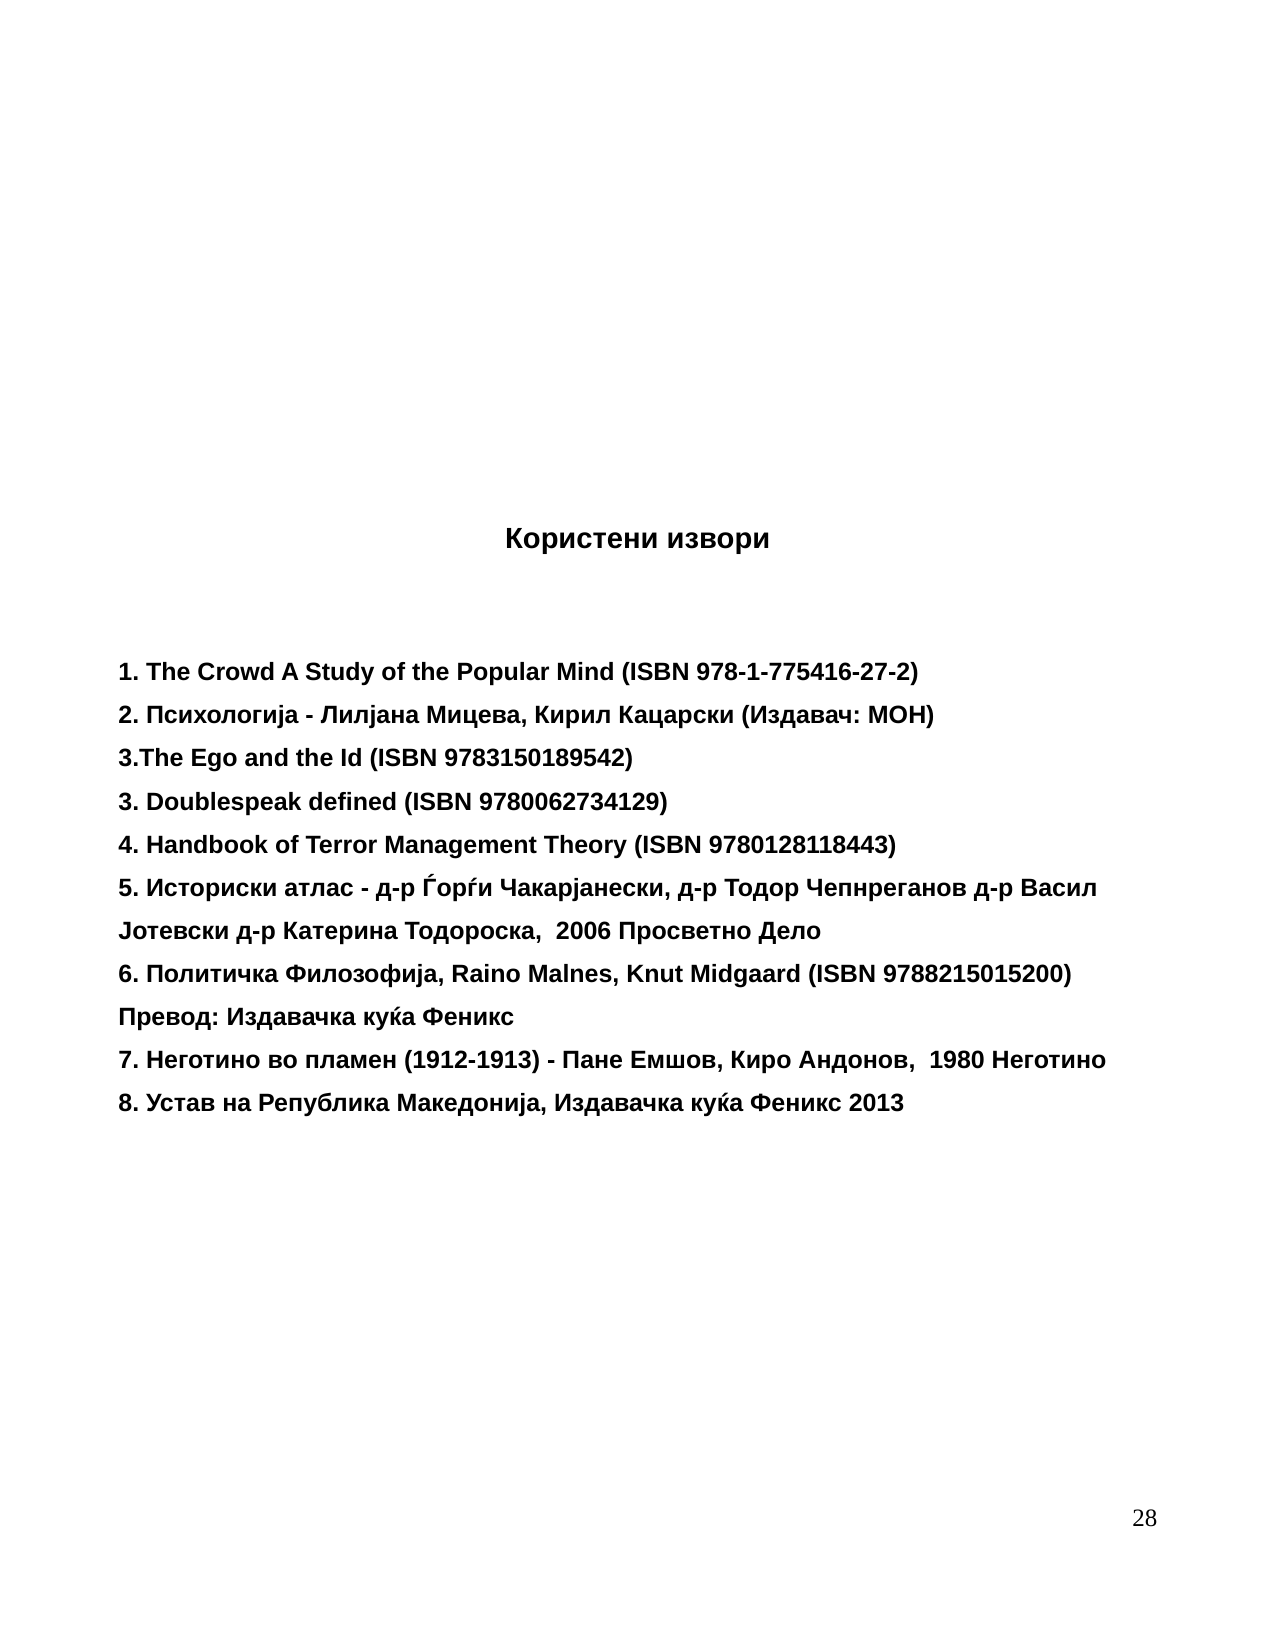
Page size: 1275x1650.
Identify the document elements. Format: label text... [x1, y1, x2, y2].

text 7. Неготино во пламен (1912-1913) - Пане Емшов, Киро Андонов, 1980 Неготино [118, 1045, 1157, 1074]
text 8. Устав на Република Македонија, Издавачка куќа Феникс 2013 [118, 1088, 1157, 1117]
text 4. Handbook of Terror Management Theory (ISBN 9780128118443) [118, 830, 1157, 858]
text 6. Политичка Филозофија, Raino Malnes, Knut Midgaard (ISBN 9788215015200) Превод: Издавачка куќа Феникс [118, 959, 1157, 1031]
text Користени извори [118, 521, 1157, 554]
text 3. Doublespeak defined (ISBN 9780062734129) [118, 787, 1157, 815]
text 3.The Ego and the Id (ISBN 9783150189542) [118, 743, 1157, 772]
text 5. Историски атлас - д-р Ѓорѓи Чакарјанески, д-р Тодор Чепнреганов д-р Васил Јотевски д-р Катерина Тодороска, 2006 Просветно Дело [118, 873, 1157, 945]
text 1. The Crowd A Study of the Popular Mind (ISBN 978-1-775416-27-2) [118, 657, 1157, 686]
text 2. Психологија - Лилјана Мицева, Кирил Кацарски (Издавач: МОН) [118, 700, 1157, 729]
